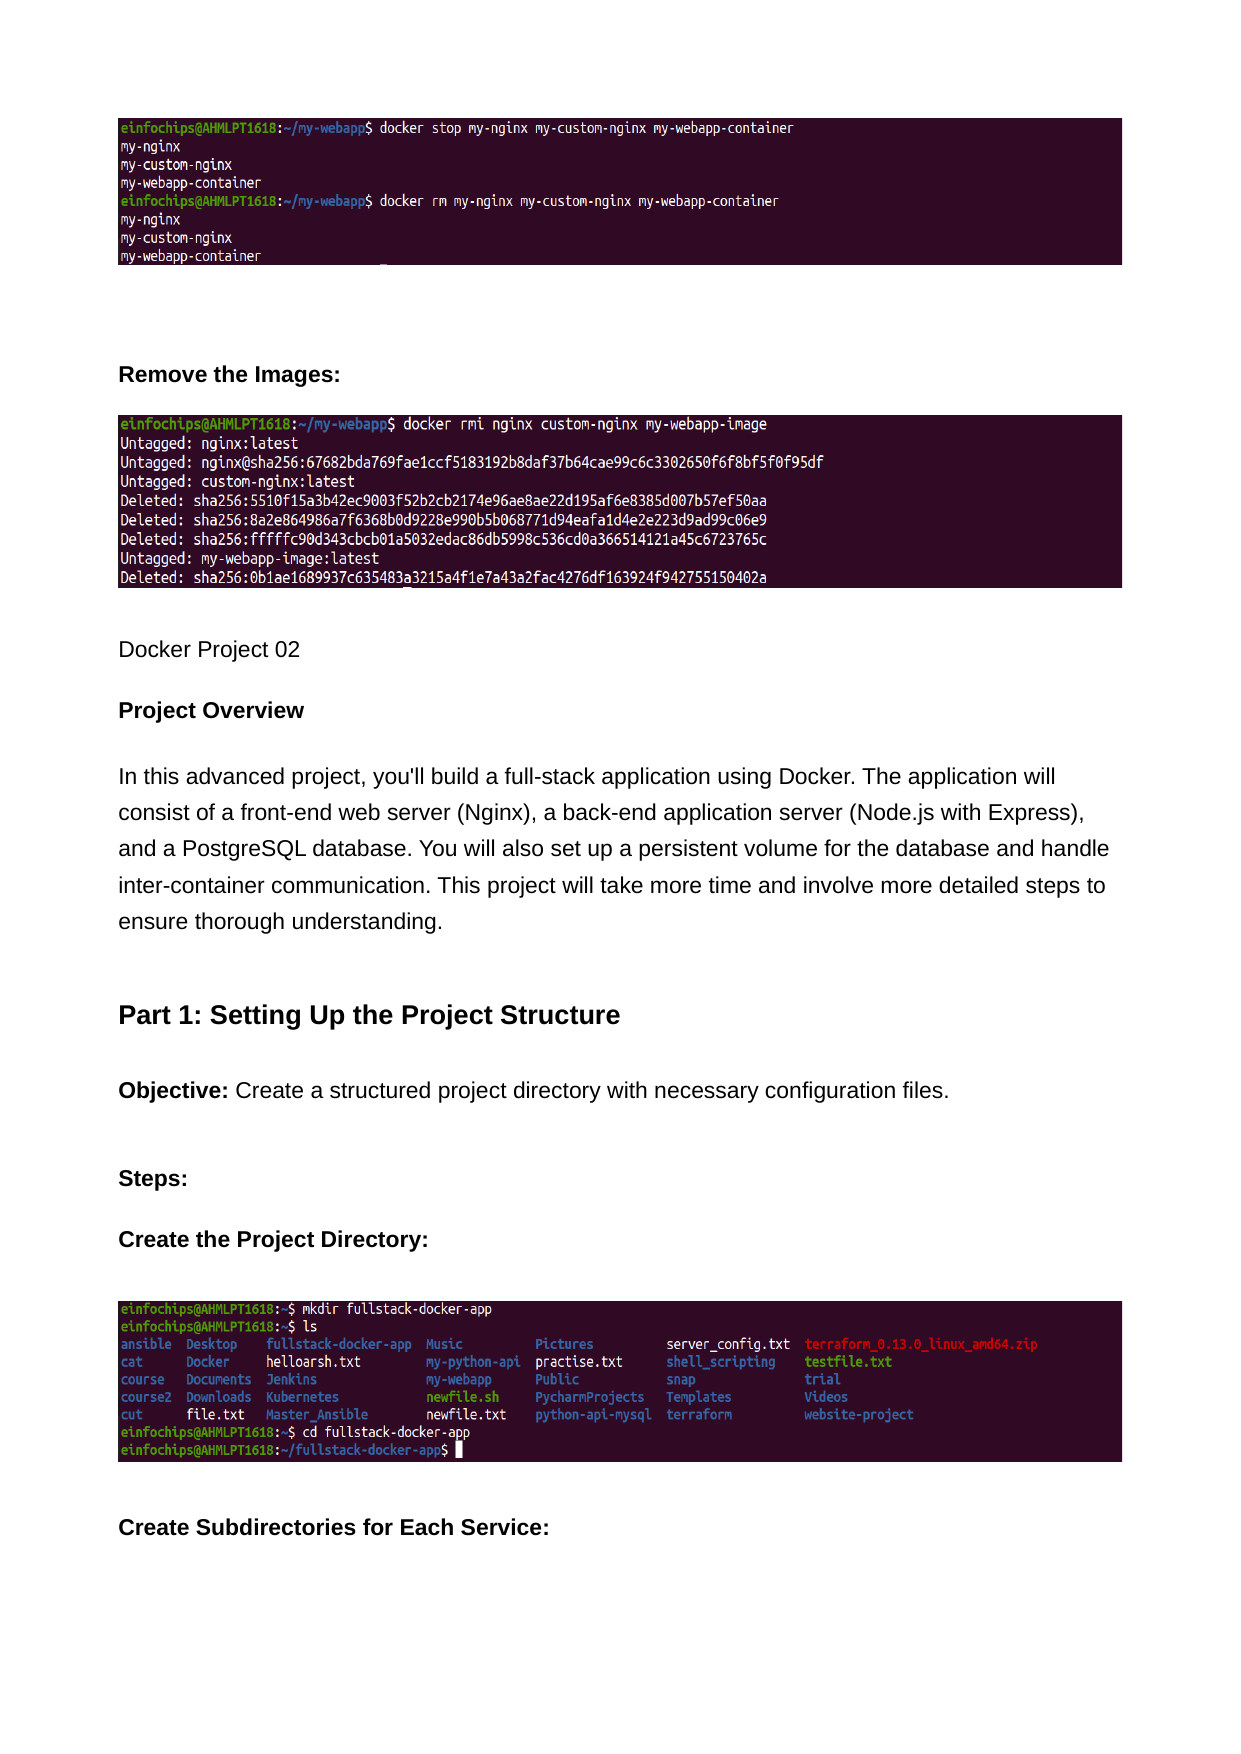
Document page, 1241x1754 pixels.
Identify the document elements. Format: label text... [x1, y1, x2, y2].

picture [118, 415, 1123, 588]
text Steps: [118, 1165, 1122, 1191]
text Docker Project 02 [118, 636, 1122, 662]
text Objective: Create a structured project directory with necessary configuration files. [118, 1075, 1122, 1104]
text Create the Project Directory: [118, 1226, 1122, 1283]
subtitle Part 1: Setting Up the Project Structure [118, 999, 1122, 1030]
picture [118, 118, 1123, 265]
subtitle Project Overview [118, 697, 1122, 723]
picture [118, 1301, 1123, 1462]
text Create Subdirectories for Each Service: [118, 1514, 1122, 1540]
text In this advanced project, you'll build a full-stack application using Docker. The application will consist of a front-end web server (Nginx), a back-end application server (Node.js with Express), and a PostgreSQL database. You will also set up a persistent volume for the database and handle inter-container communication. This project will take more time and involve more detailed steps to ensure thorough understanding. [118, 763, 1122, 934]
text Remove the Images: [118, 361, 1122, 415]
